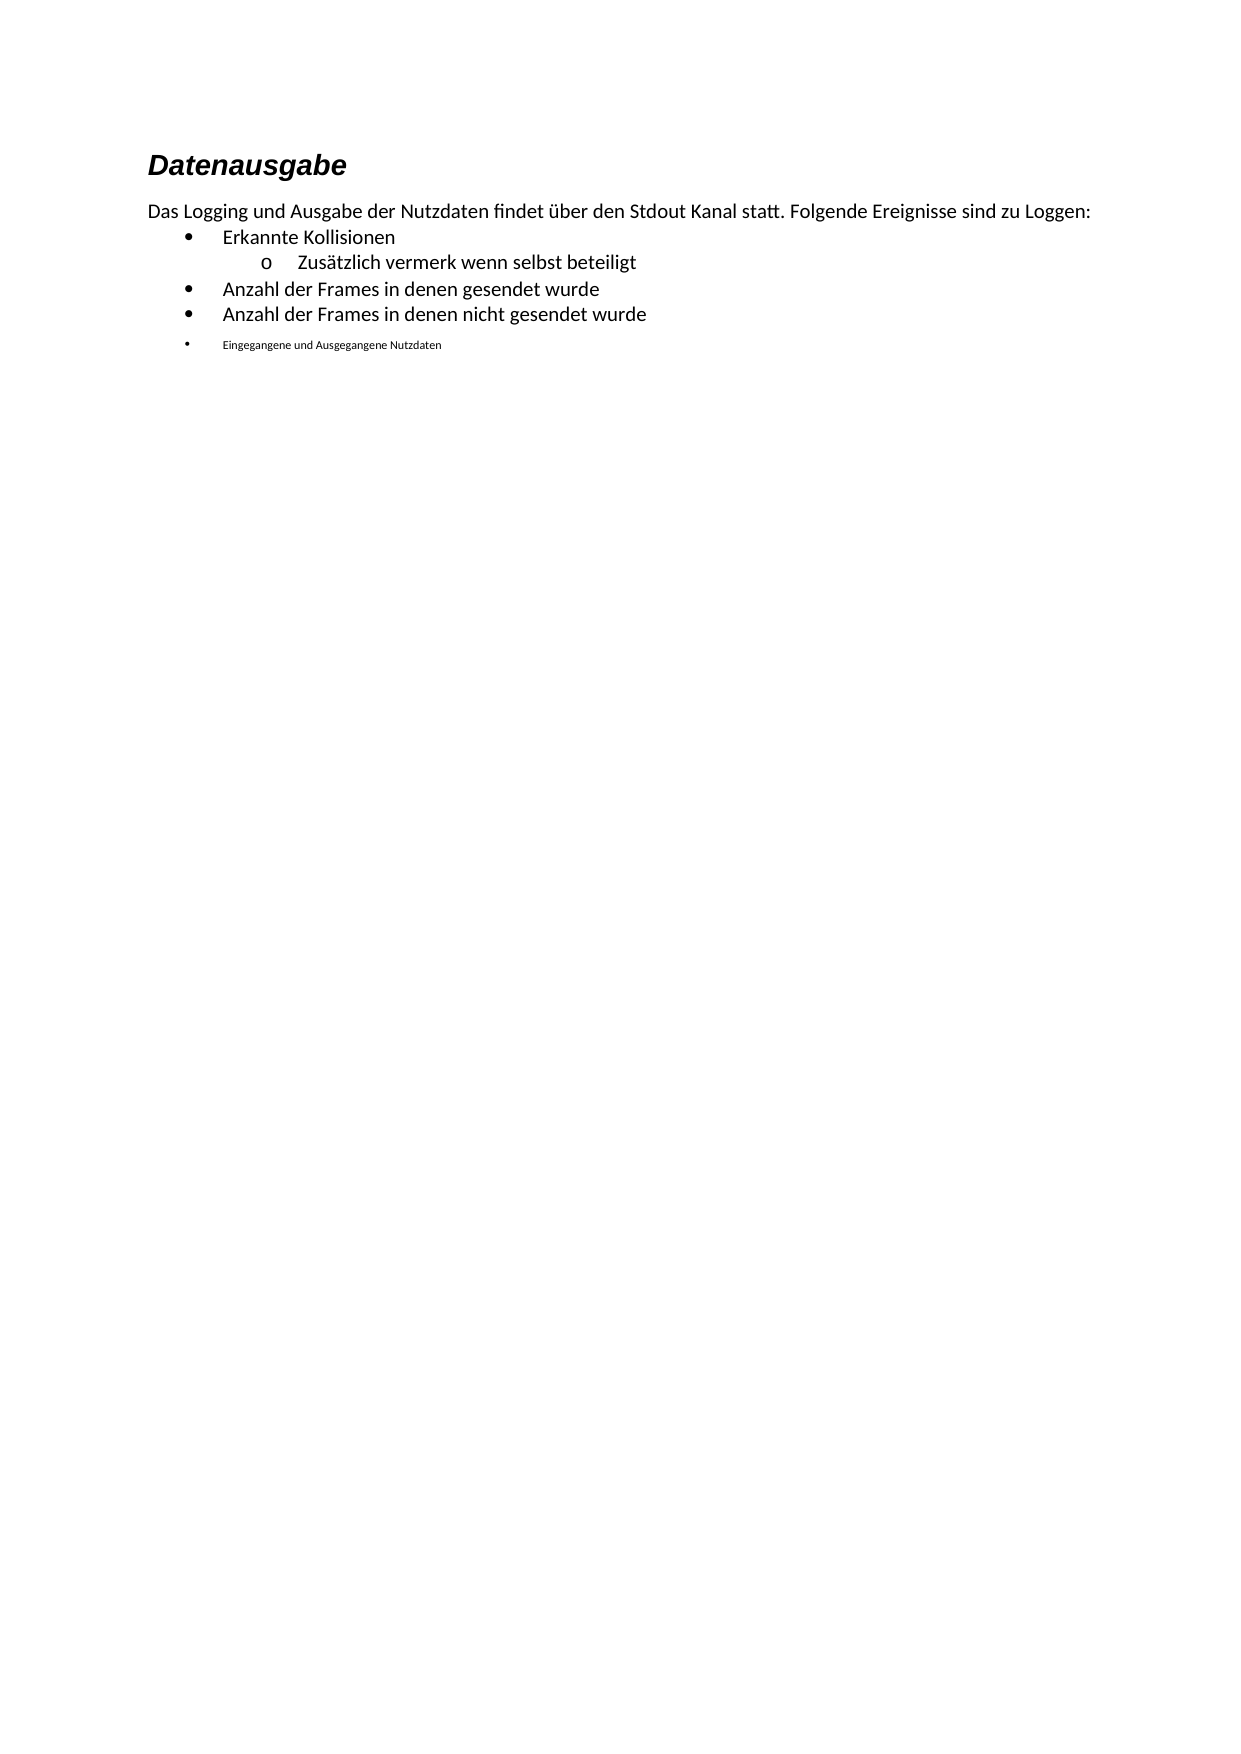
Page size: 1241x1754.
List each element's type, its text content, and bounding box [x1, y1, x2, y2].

text Das Logging und Ausgabe der Nutzdaten findet über den Stdout Kanal statt. Folgende Ereignisse sind zu Loggen: [148, 199, 1093, 224]
subtitle Datenausgabe [148, 148, 1093, 181]
list Anzahl der Frames in denen nicht gesendet wurde [185, 301, 1093, 327]
list Eingegangene und Ausgegangene Nutzdaten [185, 327, 1093, 352]
list Zusätzlich vermerk wenn selbst beteiligt [260, 249, 1093, 276]
list Anzahl der Frames in denen gesendet wurde [185, 276, 1093, 301]
list Erkannte Kollisionen [185, 224, 1093, 249]
